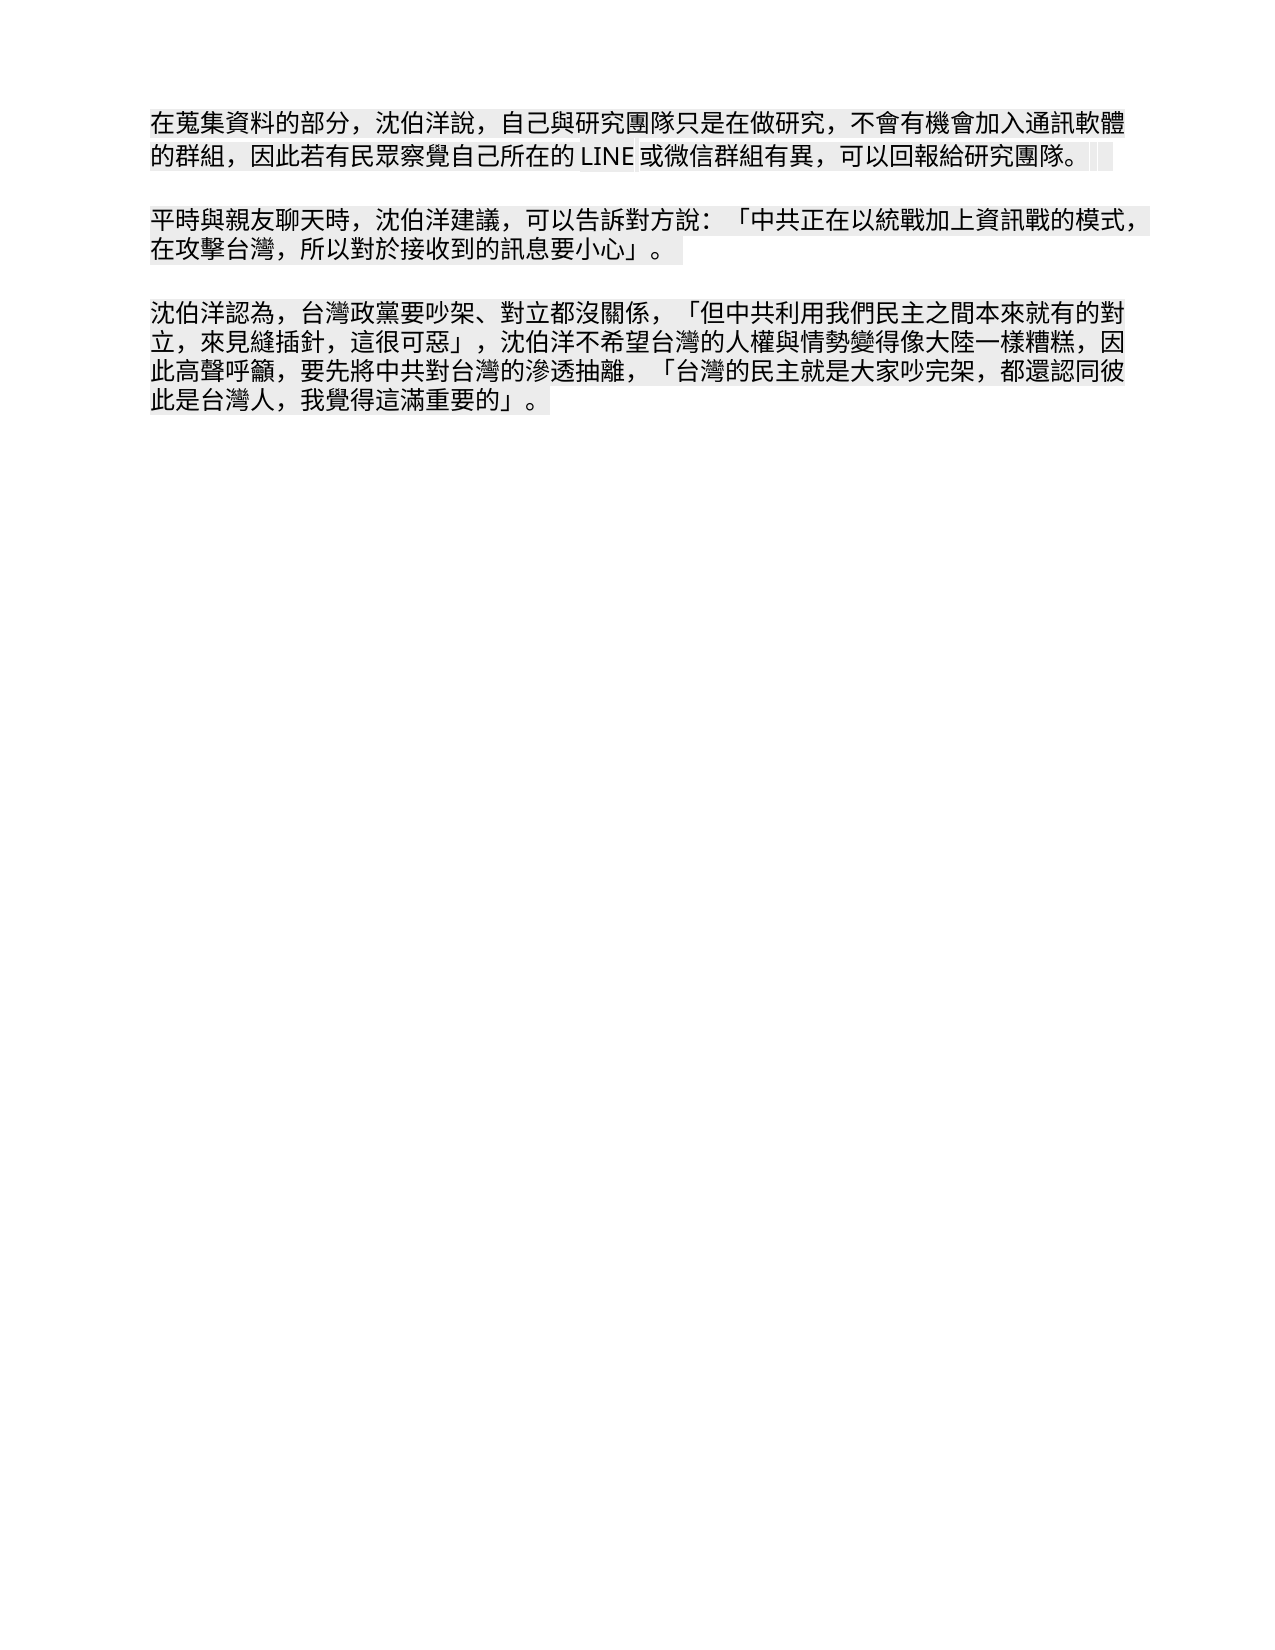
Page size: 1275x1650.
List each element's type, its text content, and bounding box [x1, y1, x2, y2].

text 卡韓政變 (174)：難道是時光倒流？談沈伯洋先生的穿越研究 陳真 2019. 09. 28. 高達曾經說，對於一部爛片，你根本不需要去鳥它，更沒必要花力氣去分析說它有多爛。我的想法跟高達有點不同。我的想法是：對於一部爛片，你根本不太可能去鳥它，因為你很難訴說一部爛片到底有多爛。這就如同你很難證明一團大便很臭，你也很難證明豬八戒有多醜，因為這些是如此明明白白的事，所謂 "不證自明" 或 "不言而喻" (self-evident)。 底下這位 "資訊戰專家" 沈柏洋之所言就是一例。你看他煞有介事地講這樣那樣一些蠢到爆炸的蠢話，我真的很想去撞牆。我的天啊，這麼蠢的蠢話也能講得這麼隆重？我真不敢相信我的眼睛。難道是時光倒流？我是在做夢嗎？我又回到七、八零年代的黨外時期嗎？還是更早的蔣總統萬歲年代？ 沈先生的 "論點" 相當 "穿越"，我實在不知道怎麼反駁。我幫他摘要一下。他指出： 中共對台灣資訊戰有五種線路： 第一是中共國安部系統，「透過駭客攻擊台灣的健保、戶籍與監理處的資料庫」，另外也會「與台灣的地方黑道對口」。 (陳真按：這就是假新聞，應該關三天。中共國安部是吃飽太閒嗎？它攻擊台灣的戶政和車輛及健保資料做什麼？中共國安部會低能無聊到和什麼台灣的地方黑道對口？我跟你說，藍白綠橘和黑道關係都很好，特別是在一片綠油油的台灣南部，幾乎就是黑道治國。)。 沈先生的第二個 "研究發現" (陳真按：好可愛的研究) 是： 中共統戰部透過低價旅行社及各種社團，邀請參訪大陸及旅遊，然後對參加者洗腦，鼓吹他們開設微信群組，幫忙傳播假資訊。 (陳真按：沈先生這項 "研究" 同樣是假新聞。請問天底下哪個國家或政府或學校或各種民間團體或官方機構沒有這類文化或商業或學術交流活動？做得最徹底的當然就是美國，在全世界各地無孔不入。中共所做的，如果是1，美國差不多就是100000000。 而且，開設微信帳號又有什麼問題呢？只能用Line？否則就是被敵人統戰？ 更荒唐的是：我似乎還沒見過由中共發出的任何一條假新聞。相反地，我倒是幾乎很少從綠營及其所完全一手掌控的台灣主流媒體中聽到一句真話，每天就是永無止盡的造謠與抹黑。) 沈先生的第三個創見是有關國台辦。 他說，中共國台辦內部有一套專門製造假新聞的系統，透過台商群組對外散布，例如散布到候選人的臉書或各種後援會甚至電視，使台灣人對政治的認知產生「偏差」。 (陳真按：沈先生真的很搞笑，他居然還舉了個例說，他研究發現：今年六、七月，中共發出「親中是和平、反美是正義」的假消息，並在七月時發表「美國現在經濟很慘、犯罪率很高」的新聞。沈先生說，中共的目的是要散播中國將贏得中美貿易戰的假消息。看到這裏，不知道大家做何感想？是不是很想去撞牆？你有辦法反駁這樣一些蠢話嗎？) 沈先生並且說，當一個人聽到這些假消息之後，就會被洗腦，進而在心裏開始懷疑說：我們怎麼可以跟美國買武器？「政府怎麼跟美國走那麼近？是不是有問題？」沈先生很「嚴肅」地說：「當一個人對某事已有既定的認知，那他理解新聞時就會歪掉，這對台灣來說很危險」。 (陳真按：除了無言或乾脆自己掐LP自殺之外，我真不知道還能說什麼。世界上怎麼會有這麼可愛的研究？真是很有內涵。) 沈先生的第四個 "研究發現"： 解放軍有個網路系統部，會主動帶議題，活躍於批踢踢（PTT）與臉書中。 (陳真按：無言。) 沈先生最後一個 "研究發現" 是共青團： 共青團會指揮網友，經常到台灣的臉書和 Youtube 留言。 (陳真按：留言有什麼問題？人家是不能發表意見嗎？) 最後，沈先生「憂心忡忡」地說，「中共資訊戰來勢洶洶，台灣應如何對抗」？他說，他和「研究團隊決定從立法的層次解決，希望境外勢力代理人法案能在立法院通過，這是專門在抓造成台灣社會問題的節點。」所謂「節點」，簡單說就是抓中共同路人，包括「行銷公司、旅行社的群組、學校老師、大學與媒體等等」。 沈先生說，「理想的狀況就是讓假資訊在還沒開始散播時就斷掉，而斷掉的方式就是揭露，讓大家知道誰是中共的代理人」。沈先生並鼓勵台灣人發現任何異常言論時，應馬上「蒐集資料」，「告知親友」小心共匪就在你身邊，並儘速「通報研究團隊」。 (陳真按：無言。) 後記：33年前(1986年)的今天(9月28日)，我參與創立了一個黨叫民主進步黨。這個黨，事實上在大約頂多十年後，便已徹底名存實亡，成為一個比國民黨還國民黨、貪污腐敗無法無天好話說盡壞事做絕的人渣黨。 ======================= 台灣已進入準戰爭狀態？專家揭秘中共對台資訊戰背後秘密 今周刊 莊翊晨 2019年9月27日 台灣人的日常生活，十之八九離不開網路世界，但你知道在網路上獲得的資訊，有可能是來自中共的假資訊嗎？「中共對台灣的滲透無孔不入」，研究中共對台資訊戰的專家沈伯洋如此警告。 自幼的夢想：改變社會 沈伯洋從小就覺得社會不公平，一開始他想透過當法官來改變社會，「若寫了一個好判決並被引用，或許能為社會做些改變」，這是當初他就讀台灣大學法律系時的志向，不過，後來他發現一個殘酷的現實：一個人根本改變不了，「要很多人進去才有可能改變」，沈伯洋堅定地說。 於是，沈伯洋轉而選擇當老師，以「撲馬」（Puma）之名在補教界闖出名堂，由於沈伯洋的教學科目是刑法，想通過律師、法官、書記官、法警、檢察官、檢事官、警察、海關等公務人員考試的人，都需要學習相關課程，因此沈伯洋藉機在教學過程中，傳遞他認為正確的價值觀給學生。 然而，在補習班教6年刑法的沈伯洋發現，當自己在台灣想要推動政策時，沒有博士學歷或大學教授資歷的話，講話份量有差，因此他毅然決然到美國加利福尼亞大學爾灣分校（UCI）攻讀犯罪與法律社會學（Criminology, Law and Society）博士。 決定展開中共對台灣資訊戰的調查 在一次跨領域的讀書會中，沈伯洋有位朋友分享俄羅斯對瑞典與捷克的資訊戰，當時一位軍事專家就說：「其實中共對台灣的資訊戰已經滿久了，但卻很少人研究」，沈伯洋大驚：「這樣聽起來很嚴重」。 在讀書會結束一周後，剛好美國參議院委託智庫發布一份俄羅斯如何影響美國選舉的報告，「大家得知報告內容後覺得事態更嚴重，因為裡面有些手法可能跟中共對台灣的手法很類似，所以大家就說這個一定有必要跟大眾社會講」。 這裡的資訊戰，意指中共以國家級的力量去對其他國家做犯罪，而其中一個對象就是台灣，「證據其實很多」，這短短一句話從沈伯洋快言快語的口中吐露出來，感受得出他付出了旁人無法想像的時間與精力，把所有中共對台灣資訊戰的情報調查透徹，並使它們成為證據。 根據沈伯洋目前的調查，這場資訊戰共有5條線路，分別為中華人民共和國國家安全部（以下簡稱國安部）、中共中央統一戰線工作部（以下簡稱統戰部）、國務院臺灣事務辦公室（以下簡稱國台辦）、中國人民解放軍（以下簡稱解放軍）以及中國共產主義青年團（以下簡稱共青團）。 沈伯洋解析中共對台灣資訊戰的五種線路 一、國安部 在國安部系統中，沈伯洋說，最主要是駭客攻擊，他們會攻擊台灣的健保、戶籍與監理處的資料庫，另外也會與台灣的地方黑道對口。 二、統戰部 統戰部做的事情最多，沈伯洋邊搖頭邊說明，「基本上你可以想像到的一些交流協會，都是統戰部的線，再來有很多人會領統戰部的錢去做統戰相關事宜」，尤其是旅行社、低價旅行團以及宮廟。 沈伯洋舉例，當一個台灣低價旅行團去到中國旅遊，會享有落地招待，而後就會開設微信群組，「這個微信群組就是散播假資訊的溫床」，若該手機使用者也有在使用LINE，虛假資訊就很容易轉入到LINE，開始擴散，「LINE在台灣的觸及人數，大約比微信多3倍」，也就是說會有大批民眾在LINE上收到中共的假資訊。 三、國台辦 國台辦系統最主要與台商有關，台商的創業群組內也會出現許多假資訊，與前述統戰部建立的群組相同，沈伯洋把它稱之為在地假資訊，這些假資訊會造成可能性偏誤，「讓你在理解事情上產生偏差」。 沈伯洋舉例，今年六、七月，中共就在傳「親中是和平、反美是正義」的消息，七月時甚至丟出美國現在經濟很慘、犯罪率很高的相關新聞，「它會一步一步洗腦，讓你認為中美貿易戰中，美國在節節敗退，但這與事實不符」。 假設一個只接收到這類訊息的人，得知中華民國政府與美國軍售，心裡就會覺得：「政府怎麼跟美國走那麼近，是不是有問題？」當一個人對某事已經有既定的認知，那他理解一則新聞的時候就會歪掉，「這對台灣來說很危險」，沈伯洋嚴肅地說。 而台商除了群組內的假資訊之外，會付錢給宮廟以及台灣行銷公司做選舉操作。 不過在國台辦這條線路中，最令沈伯洋頭痛的是，他們有一套製造假新聞的系統，會自己經營內容農場網站，並把這些假新聞丟到臉書社團、政治人物的後援會中。 另外，國台辦在馬來西亞等其他海外國家，還與經營中介式內容農場的單位合作，這些中介式內容農場同時會經營台灣的臉書粉絲專頁與社團，將國台辦的假新聞進行改寫後，與國台辦同步把資訊發佈到臉書粉專與社團中。 當一篇文章在粉專或社團被置頂時，能見度與討論度就會較高，而政論節目主持人發現後，就會以網友現在認為如何如何，將之成為政論節目的話題，甚至因此變成電視新聞標題，「打到電視是最可怕的，因為電視的觸及率比臉書還要再高一點，我稱它為空中假新聞」，沈伯洋眉頭深鎖。 四、解放軍 在解放軍的戰略支援部中有個網路系統部，沈伯洋合理懷疑裡面有對台灣攻擊的網軍，會主動帶議題。 另外還有一種水軍，他們是由解放軍退休將領投資的中國行銷公司，這些外包的行銷公司會直接承接共產黨的案子對台灣做攻擊，也就是所謂的五毛，他們大多數活躍於批踢踢（PTT）與臉書中。 五、共青團 最後，共青團這條線路中，他們會指揮帝吧（百度貼吧的一個論壇版塊）等網友，到臉書或YouTube等處瘋狂灌留言，又被稱為帝吧出征。 沈伯洋舉例，譬如2016年帝吧出征事件，他們就從中國大陸翻牆出來，到蔡英文總統等政治人物與部分台灣媒體的臉書粉絲專頁大量發佈留言。 中共資訊戰來勢洶洶 台灣應如何對抗 上述五種路線看似嚴重，但這些部門有一個特色：他們互相之間沒有很合作，這也是台灣到現在還能夠生存的原因，沈伯洋解釋，「有時候他們議題會打架，甚至連支持的候選人都不一樣」。 不過，沈伯洋也表示，中共理所當然會慢慢整合，只要他們整合得愈好，對台灣的威脅就愈大，「2015年解放軍就已經把網軍編制起來，如果台灣在過程中什麼都不做，就會很危險」。 沈伯洋認為，中共最主要的目的是併吞台灣，因此中共希望台灣愈亂愈好。當每一個同溫層變得愈來愈小、愈來愈厚，人與人之間就會愈敵對，在這樣敵對的狀況下，中共要操弄選舉就會很方便，「尤其在台灣只需要影響大約10%的選民，就有機會改變選舉結果」。 在調查過程中，就曾有接中共案子的行銷公司人員對沈伯洋透露，在今年5月政黨總統初選時，有個案子竟是要他們攻擊所有初選候選人，「對我來說這就是一個警訊，因為很明顯是要製造對立」，沈伯洋說。 回想幾個月前，賴清德被攻擊，民眾可能會認為是蔡英文的支持者做的；郭台銘被攻擊，會被認為是韓國瑜支持者做的，如此一來對立就形成了，「現在初選完後，藍綠兩黨內部的對立其實還很嚴重，這在民主上絕對不是件好事」。 要想抵抗中共對台灣的資訊戰，最好的方式是行政體制直接改變，沈伯洋建議，中華民國要成立一個戰略中心，且需要各領域專家加入，但以目前官僚系統的運作，尤其總統大選即將到來，沈伯洋坦言，機會根本是0。 因此，沈伯洋與研究團隊決定從立法的層次解決，希望境外勢力代理人法案能在立法院通過，「這是專門在抓造成台灣社會問題的節點」，他指的節點包括行銷公司、旅行社的群組、學校老師、大學、媒體等。 沈伯洋表示，法案通過的話，理想狀況是讓假資訊在還沒開始散播時就斷掉，而斷掉的方式是揭露，讓大家知道誰是中共的代理人，「你今天拿中共的錢辦事，有義務讓大家知道，我們不會去處罰，我們做的事情就是去揭露」。 一般大眾要想協助抵抗中共對台灣的資訊戰，沈伯洋認為有兩件事能做：蒐集資料與告知親友。 在蒐集資料的部分，沈伯洋說，自己與研究團隊只是在做研究，不會有機會加入通訊軟體的群組，因此若有民眾察覺自己所在的LINE或微信群組有異，可以回報給研究團隊。 平時與親友聊天時，沈伯洋建議，可以告訴對方說：「中共正在以統戰加上資訊戰的模式，在攻擊台灣，所以對於接收到的訊息要小心」。 沈伯洋認為，台灣政黨要吵架、對立都沒關係，「但中共利用我們民主之間本來就有的對立，來見縫插針，這很可惡」，沈伯洋不希望台灣的人權與情勢變得像大陸一樣糟糕，因此高聲呼籲，要先將中共對台灣的滲透抽離，「台灣的民主就是大家吵完架，都還認同彼此是台灣人，我覺得這滿重要的」。 [150, 75, 1125, 415]
